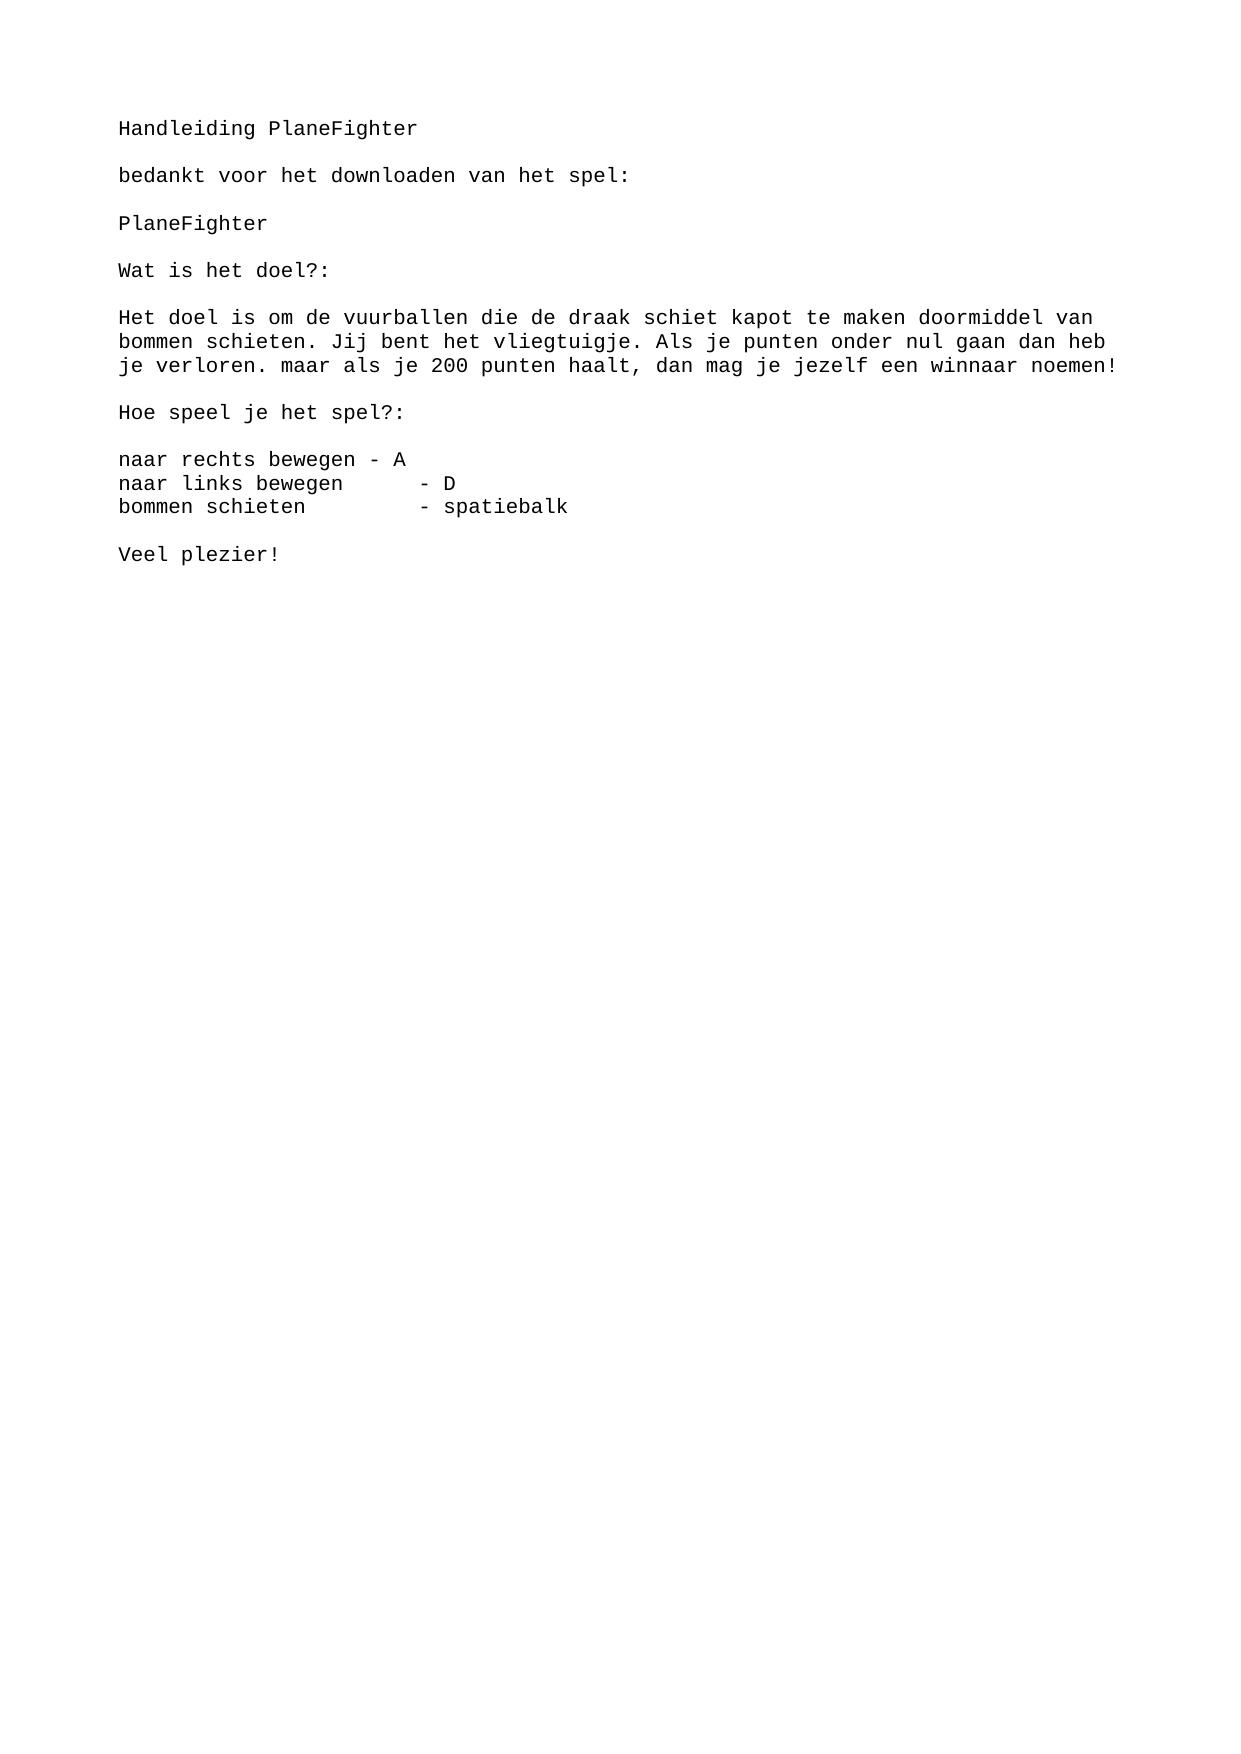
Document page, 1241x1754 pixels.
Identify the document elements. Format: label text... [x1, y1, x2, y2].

text bommen schieten - spatiebalk [118, 496, 1122, 520]
text Handleiding PlaneFighter [118, 118, 1122, 142]
text PlaneFighter [118, 213, 1122, 236]
text naar rechts bewegen - A [118, 449, 1122, 473]
text Wat is het doel?: [118, 260, 1122, 284]
text Veel plezier! [118, 544, 1122, 567]
text Het doel is om de vuurballen die de draak schiet kapot te maken doormiddel van bommen schieten. Jij bent het vliegtuigje. Als je punten onder nul gaan dan heb je verloren. maar als je 200 punten haalt, dan mag je jezelf een winnaar noemen! [118, 307, 1122, 378]
text naar links bewegen - D [118, 473, 1122, 496]
text Hoe speel je het spel?: [118, 402, 1122, 426]
text bedankt voor het downloaden van het spel: [118, 165, 1122, 189]
